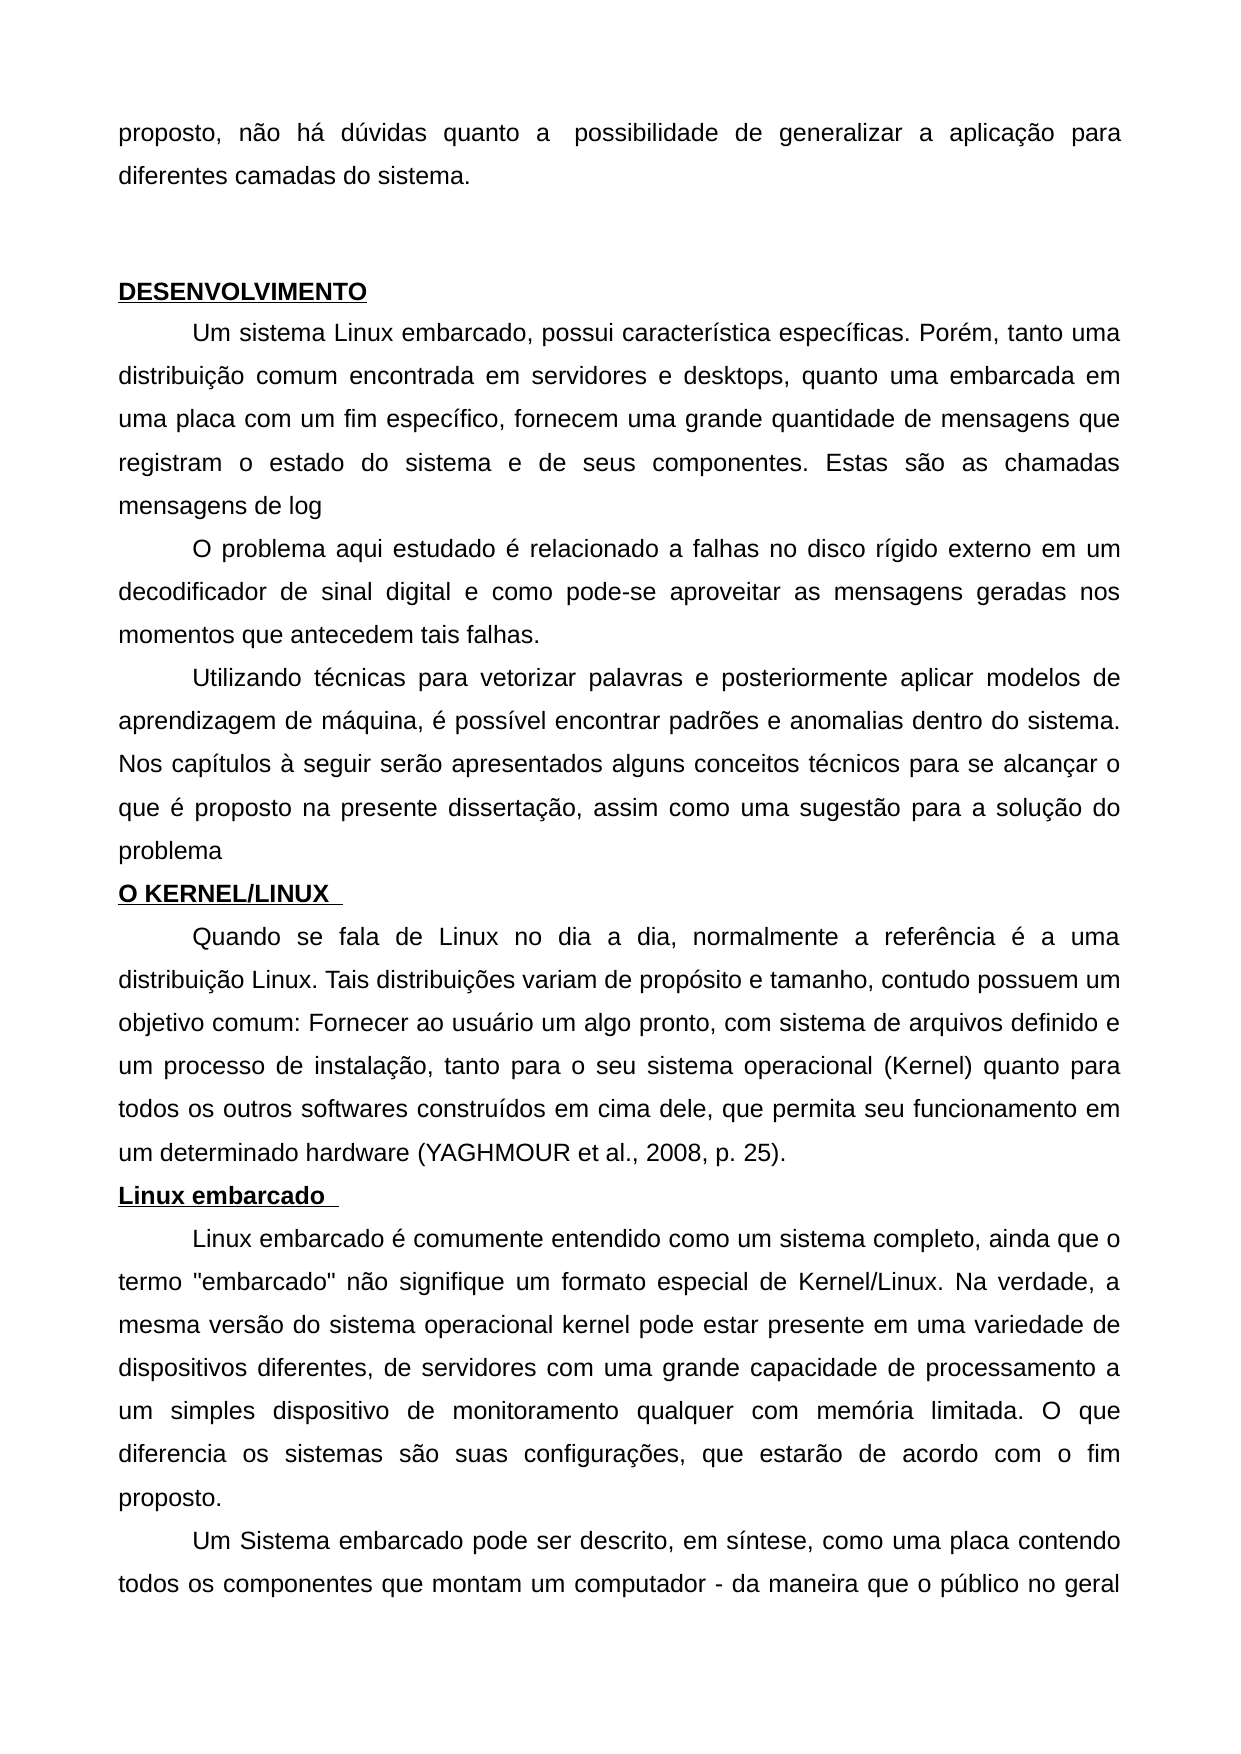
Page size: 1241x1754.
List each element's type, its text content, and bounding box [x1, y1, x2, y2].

subtitle DESENVOLVIMENTO [118, 277, 1122, 306]
text proposto, não há dúvidas quanto a possibilidade de generalizar a aplicação para diferentes camadas do sistema. [118, 118, 1122, 190]
text Quando se fala de Linux no dia a dia, normalmente a referência é a uma distribuição Linux. Tais distribuições variam de propósito e tamanho, contudo possuem um objetivo comum: Fornecer ao usuário um algo pronto, com sistema de arquivos definido e um processo de instalação, tanto para o seu sistema operacional (Kernel) quanto para todos os outros softwares construídos em cima dele, que permita seu funcionamento em um determinado hardware (YAGHMOUR et al., 2008, p. 25). [118, 922, 1122, 1166]
text Linux embarcado é comumente entendido como um sistema completo, ainda que o termo "embarcado" não signifique um formato especial de Kernel/Linux. Na verdade, a mesma versão do sistema operacional kernel pode estar presente em uma variedade de dispositivos diferentes, de servidores com uma grande capacidade de processamento a um simples dispositivo de monitoramento qualquer com memória limitada. O que diferencia os sistemas são suas configurações, que estarão de acordo com o fim proposto. [118, 1224, 1122, 1511]
text Um sistema Linux embarcado, possui característica específicas. Porém, tanto uma distribuição comum encontrada em servidores e desktops, quanto uma embarcada em uma placa com um fim específico, fornecem uma grande quantidade de mensagens que registram o estado do sistema e de seus componentes. Estas são as chamadas mensagens de log [118, 318, 1122, 519]
text Um Sistema embarcado pode ser descrito, em síntese, como uma placa contendo todos os componentes que montam um computador - da maneira que o público no geral [118, 1526, 1122, 1598]
text O problema aqui estudado é relacionado a falhas no disco rígido externo em um decodificador de sinal digital e como pode-se aproveitar as mensagens geradas nos momentos que antecedem tais falhas. [118, 534, 1122, 649]
subtitle O KERNEL/LINUX [118, 879, 1122, 908]
text Utilizando técnicas para vetorizar palavras e posteriormente aplicar modelos de aprendizagem de máquina, é possível encontrar padrões e anomalias dentro do sistema. Nos capítulos à seguir serão apresentados alguns conceitos técnicos para se alcançar o que é proposto na presente dissertação, assim como uma sugestão para a solução do problema [118, 663, 1122, 864]
subtitle Linux embarcado [118, 1181, 1122, 1209]
